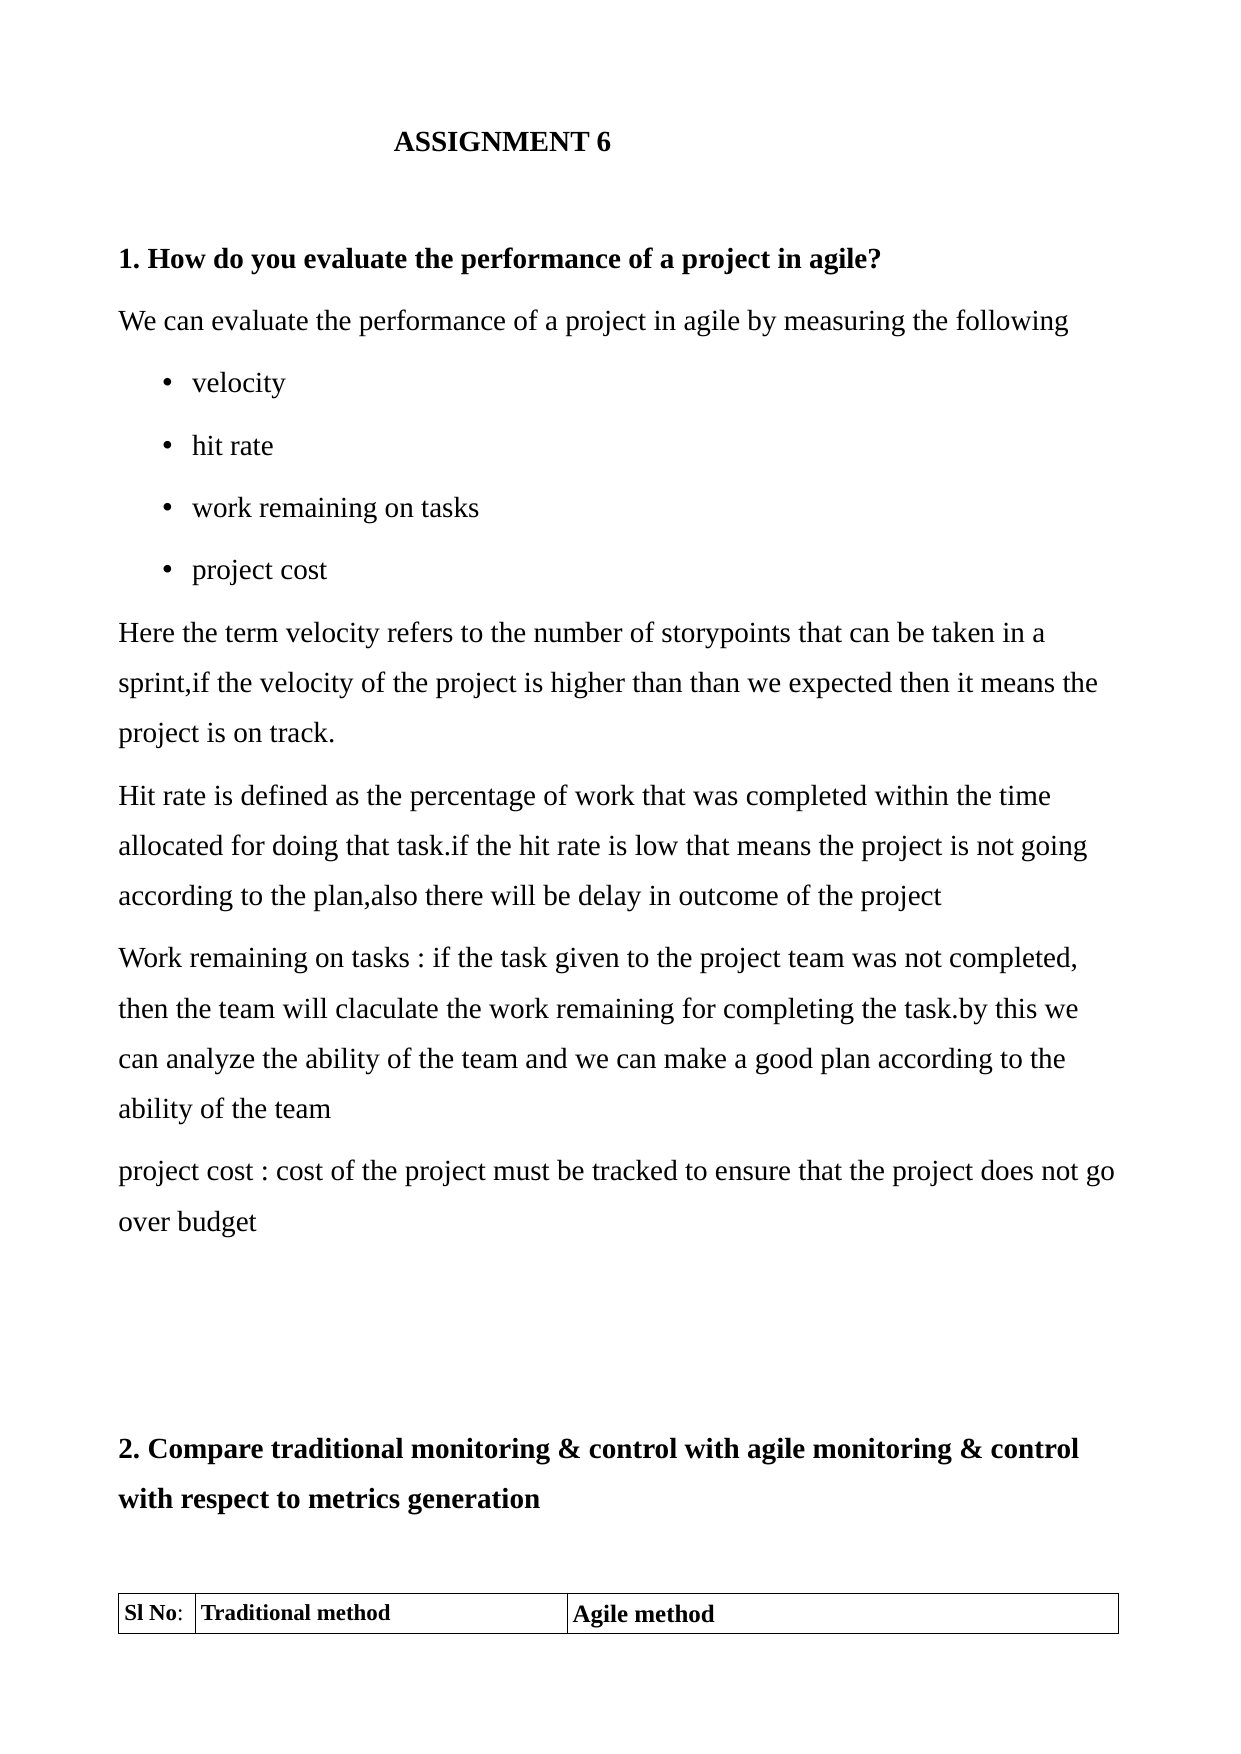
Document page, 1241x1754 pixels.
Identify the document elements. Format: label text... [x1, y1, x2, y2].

table_header Traditional method [196, 1594, 567, 1633]
text Here the term velocity refers to the number of storypoints that can be taken in a sprint,if the velocity of the project is higher than than we expected then it means the project is on track. [118, 615, 1122, 749]
text Work remaining on tasks : if the task given to the project team was not completed, then the team will claculate the work remaining for completing the task.by this we can analyze the ability of the team and we can make a good plan according to the ability of the team [118, 940, 1122, 1125]
list hit rate [162, 428, 1122, 462]
text ASSIGNMENT 6 [118, 124, 1122, 158]
text We can evaluate the performance of a project in agile by measuring the following [118, 303, 1122, 337]
text Hit rate is defined as the percentage of work that was completed within the time allocated for doing that task.if the hit rate is low that means the project is not going according to the plan,also there will be delay in outcome of the project [118, 778, 1122, 912]
text 2. Compare traditional monitoring & control with agile monitoring & control with respect to metrics generation [118, 1431, 1122, 1515]
list velocity [162, 366, 1122, 399]
list work remaining on tasks [162, 490, 1122, 524]
table_header Agile method [568, 1594, 1118, 1633]
text project cost : cost of the project must be tracked to ensure that the project does not go over budget [118, 1153, 1122, 1237]
table_header Sl No: [119, 1594, 195, 1633]
text 1. How do you evaluate the performance of a project in agile? [118, 241, 1122, 275]
list project cost [162, 552, 1122, 586]
